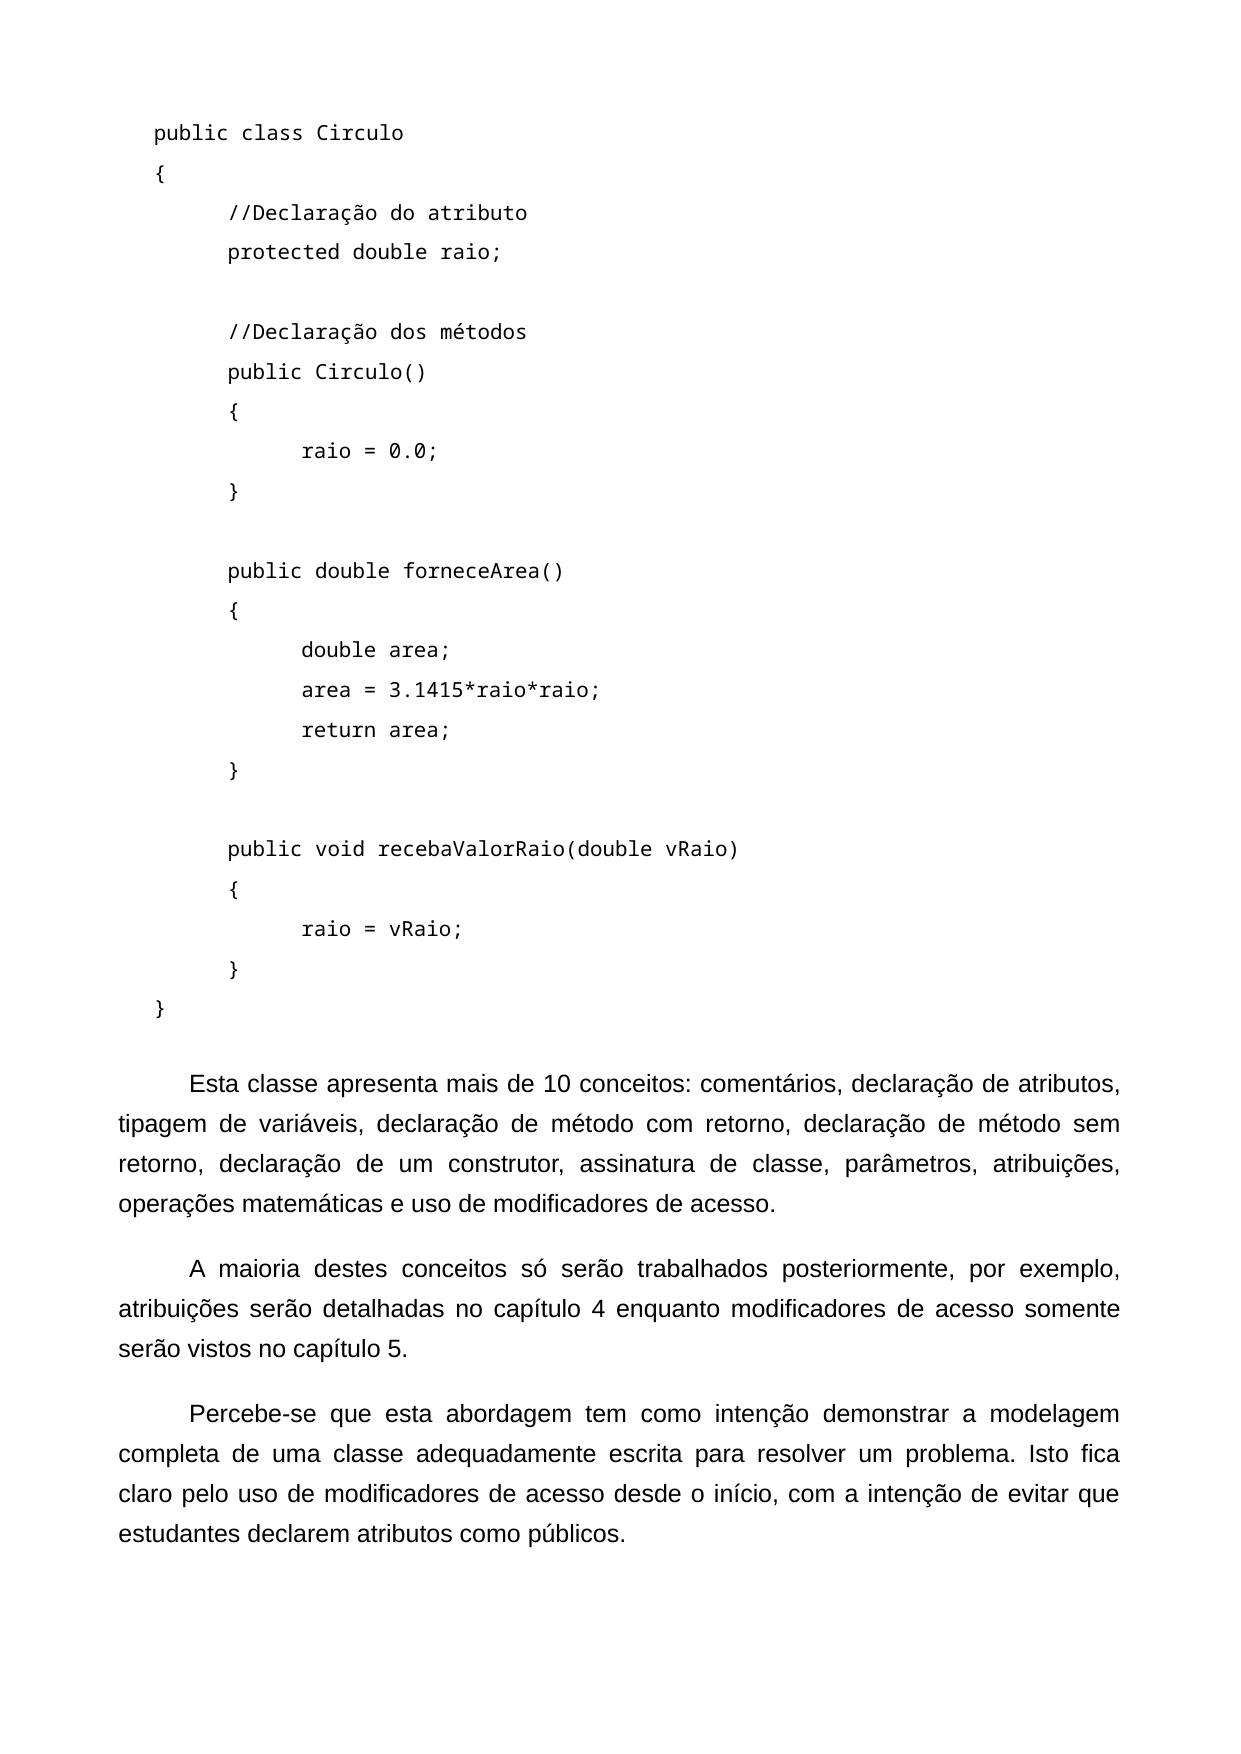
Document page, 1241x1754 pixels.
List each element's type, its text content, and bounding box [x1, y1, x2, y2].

text Percebe-se que esta abordagem tem como intenção demonstrar a modelagem completa de uma classe adequadamente escrita para resolver um problema. Isto fica claro pelo uso de modificadores de acesso desde o início, com a intenção de evitar que estudantes declarem atributos como públicos. [118, 1398, 1122, 1548]
text public class Circulo { //Declaração do atributo protected double raio; //Declaração dos métodos public Circulo() { raio = 0.0; } public double forneceArea() { double area; area = 3.1415*raio*raio; return area; } public void recebaValorRaio(double vRaio) { raio = vRaio; } } [153, 118, 1122, 1022]
text A maioria destes conceitos só serão trabalhados posteriormente, por exemplo, atribuições serão detalhadas no capítulo 4 enquanto modificadores de acesso somente serão vistos no capítulo 5. [118, 1254, 1122, 1363]
text Esta classe apresenta mais de 10 conceitos: comentários, declaração de atributos, tipagem de variáveis, declaração de método com retorno, declaração de método sem retorno, declaração de um construtor, assinatura de classe, parâmetros, atribuições, operações matemáticas e uso de modificadores de acesso. [118, 1069, 1122, 1218]
